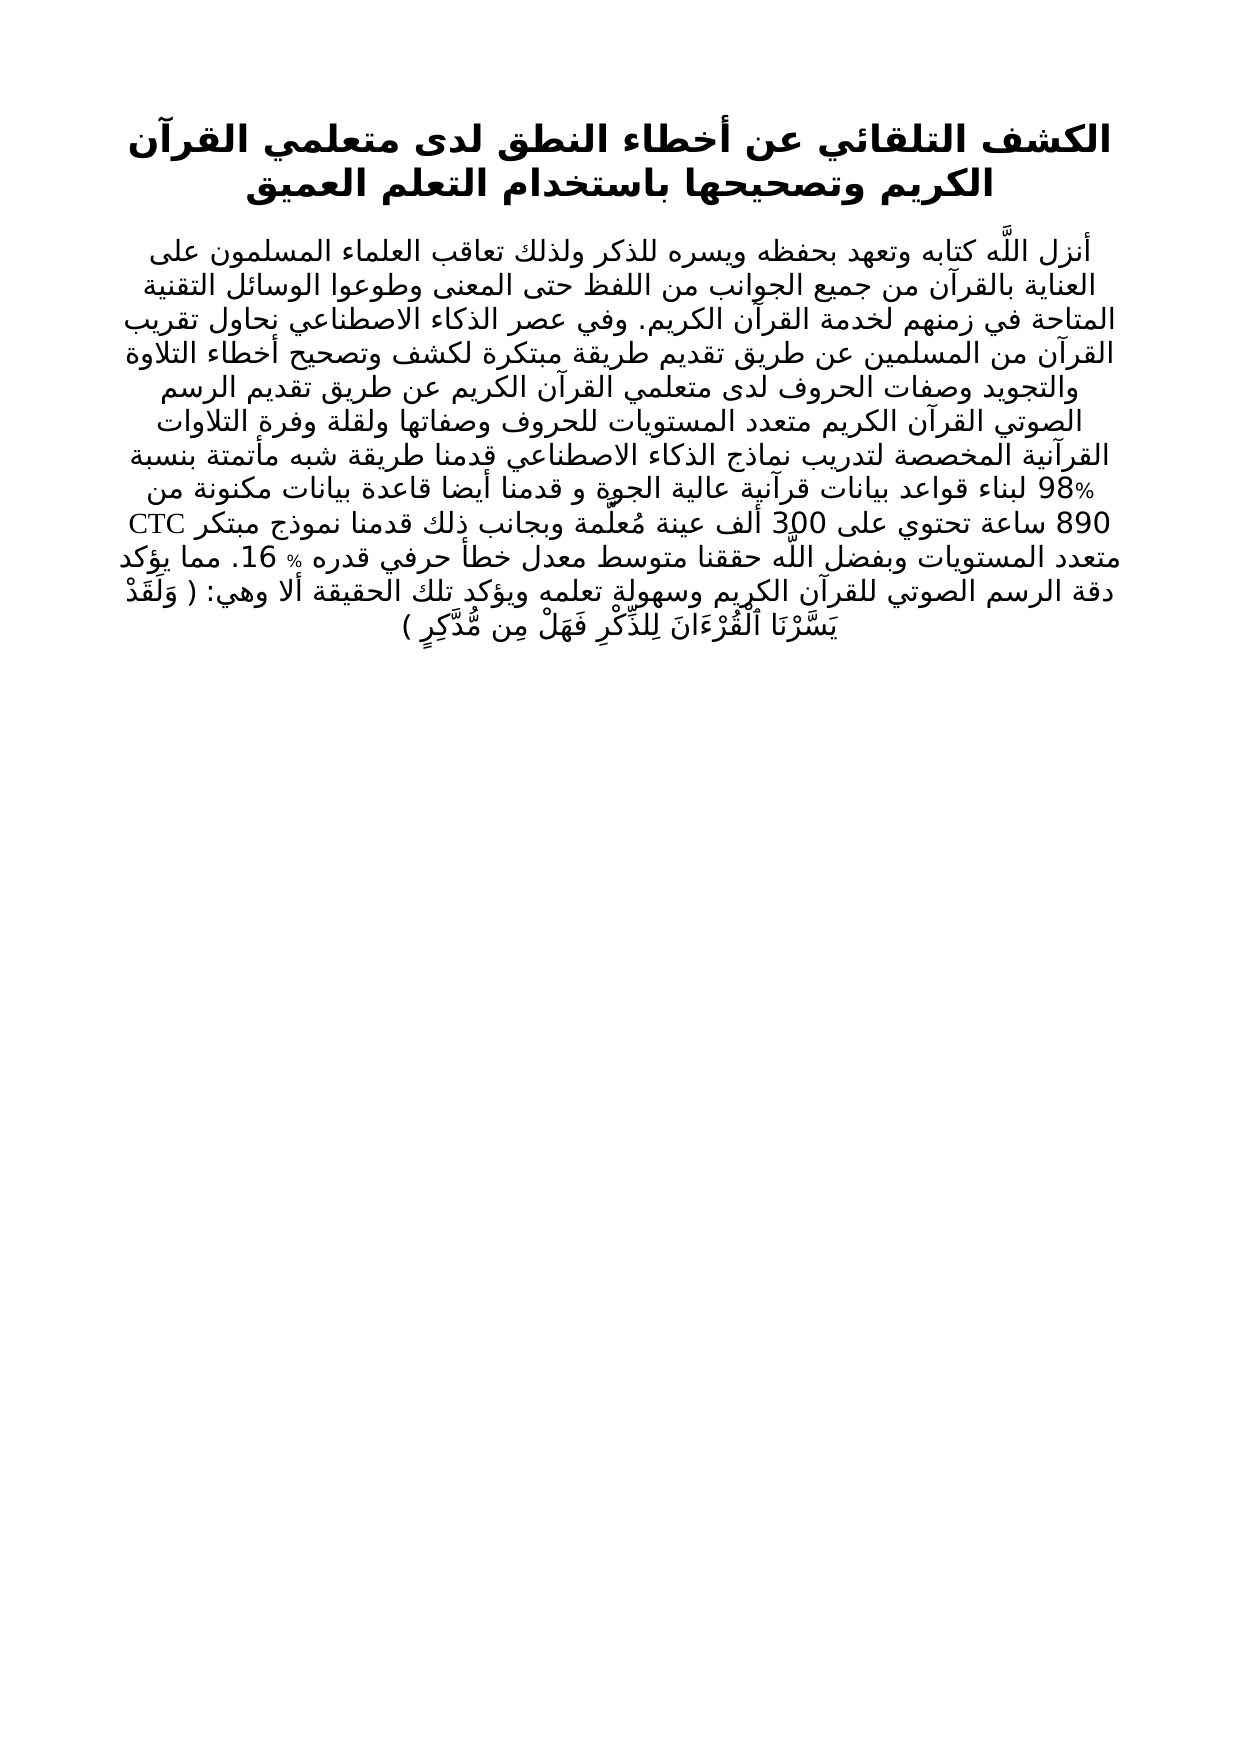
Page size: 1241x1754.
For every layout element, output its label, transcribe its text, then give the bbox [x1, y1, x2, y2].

text أنزل اللَّه كتابه وتعهد بحفظه ويسره للذكر ولذلك تعاقب العلماء المسلمون على العناية بالقرآن من جميع الجوانب من اللفظ حتى المعنى وطوعوا الوسائل التقنية المتاحة في زمنهم لخدمة القرآن الكريم. وفي عصر الذكاء الاصطناعي نحاول تقريب القرآن من المسلمين عن طريق تقديم طريقة مبتكرة لكشف وتصحيح أخطاء التلاوة والتجويد وصفات الحروف لدى متعلمي القرآن الكريم عن طريق تقديم الرسم الصوتي القرآن الكريم متعدد المستويات للحروف وصفاتها ولقلة وفرة التلاوات القرآنية المخصصة لتدريب نماذج الذكاء الاصطناعي قدمنا طريقة شبه مأتمتة بنسبة %98 لبناء قواعد بيانات قرآنية عالية الجوة و قدمنا أيضا قاعدة بيانات مكنونة من 890 ساعة تحتوي على 300 ألف عينة مُعلَّمة وبجانب ذلك قدمنا نموذج مبتكر CTC متعدد المستويات وبفضل اللَّه حققنا متوسط معدل خطأ حرفي قدره % 16. مما يؤكد دقة الرسم الصوتي للقرآن الكريم وسهولة تعلمه ويؤكد تلك الحقيقة ألا وهي: ﴿ وَلَقَدْ يَسَّرْنَا ٱلْقُرْءَانَ لِلذِّكْرِ فَهَلْ مِن مُّدَّكِرٍ ﴾ [118, 234, 1122, 642]
text الكشف التلقائي عن أخطاء النطق لدى متعلمي القرآن الكريم وتصحيحها باستخدام التعلم العميق [118, 118, 1122, 205]
